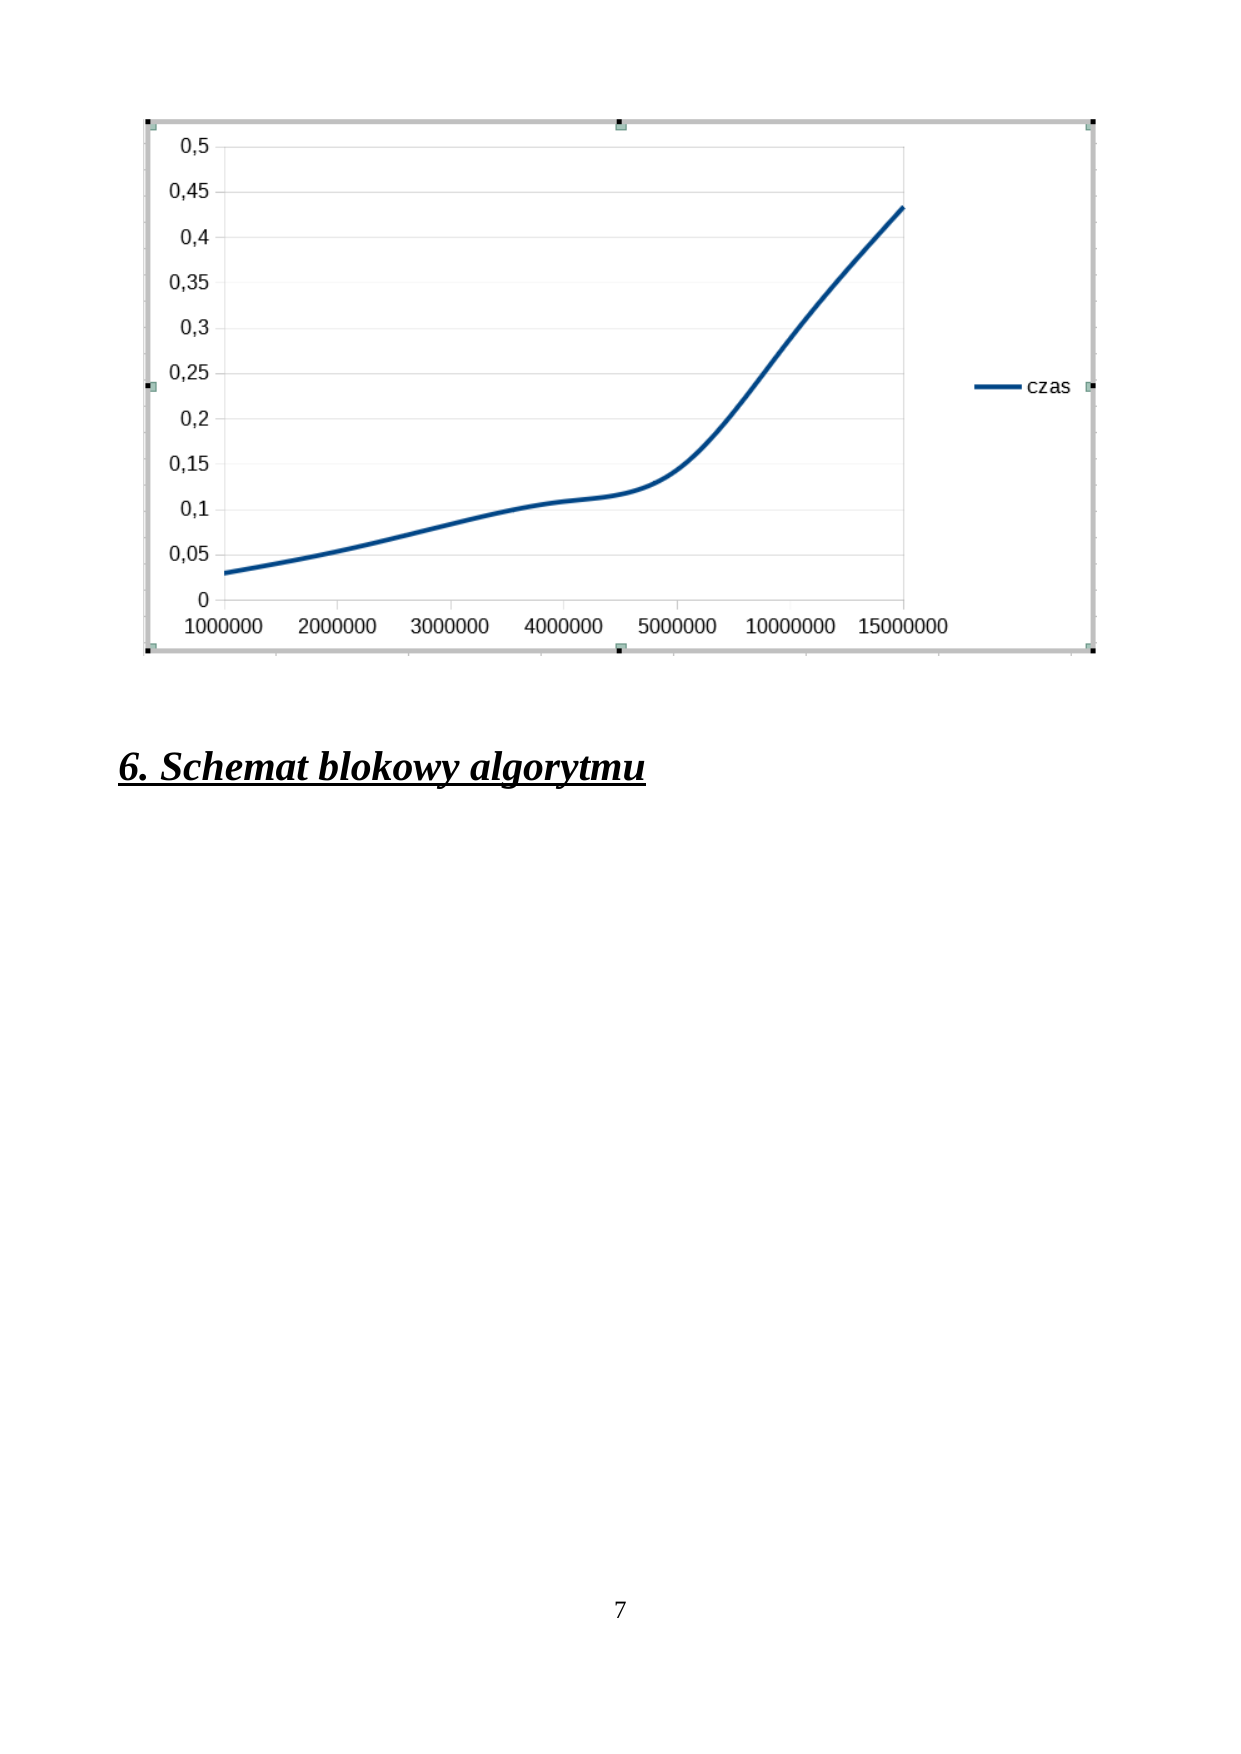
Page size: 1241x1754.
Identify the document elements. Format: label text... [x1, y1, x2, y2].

text 6. Schemat blokowy algorytmu [118, 742, 1122, 790]
text 7 [118, 1595, 1122, 1623]
picture [143, 118, 1097, 656]
